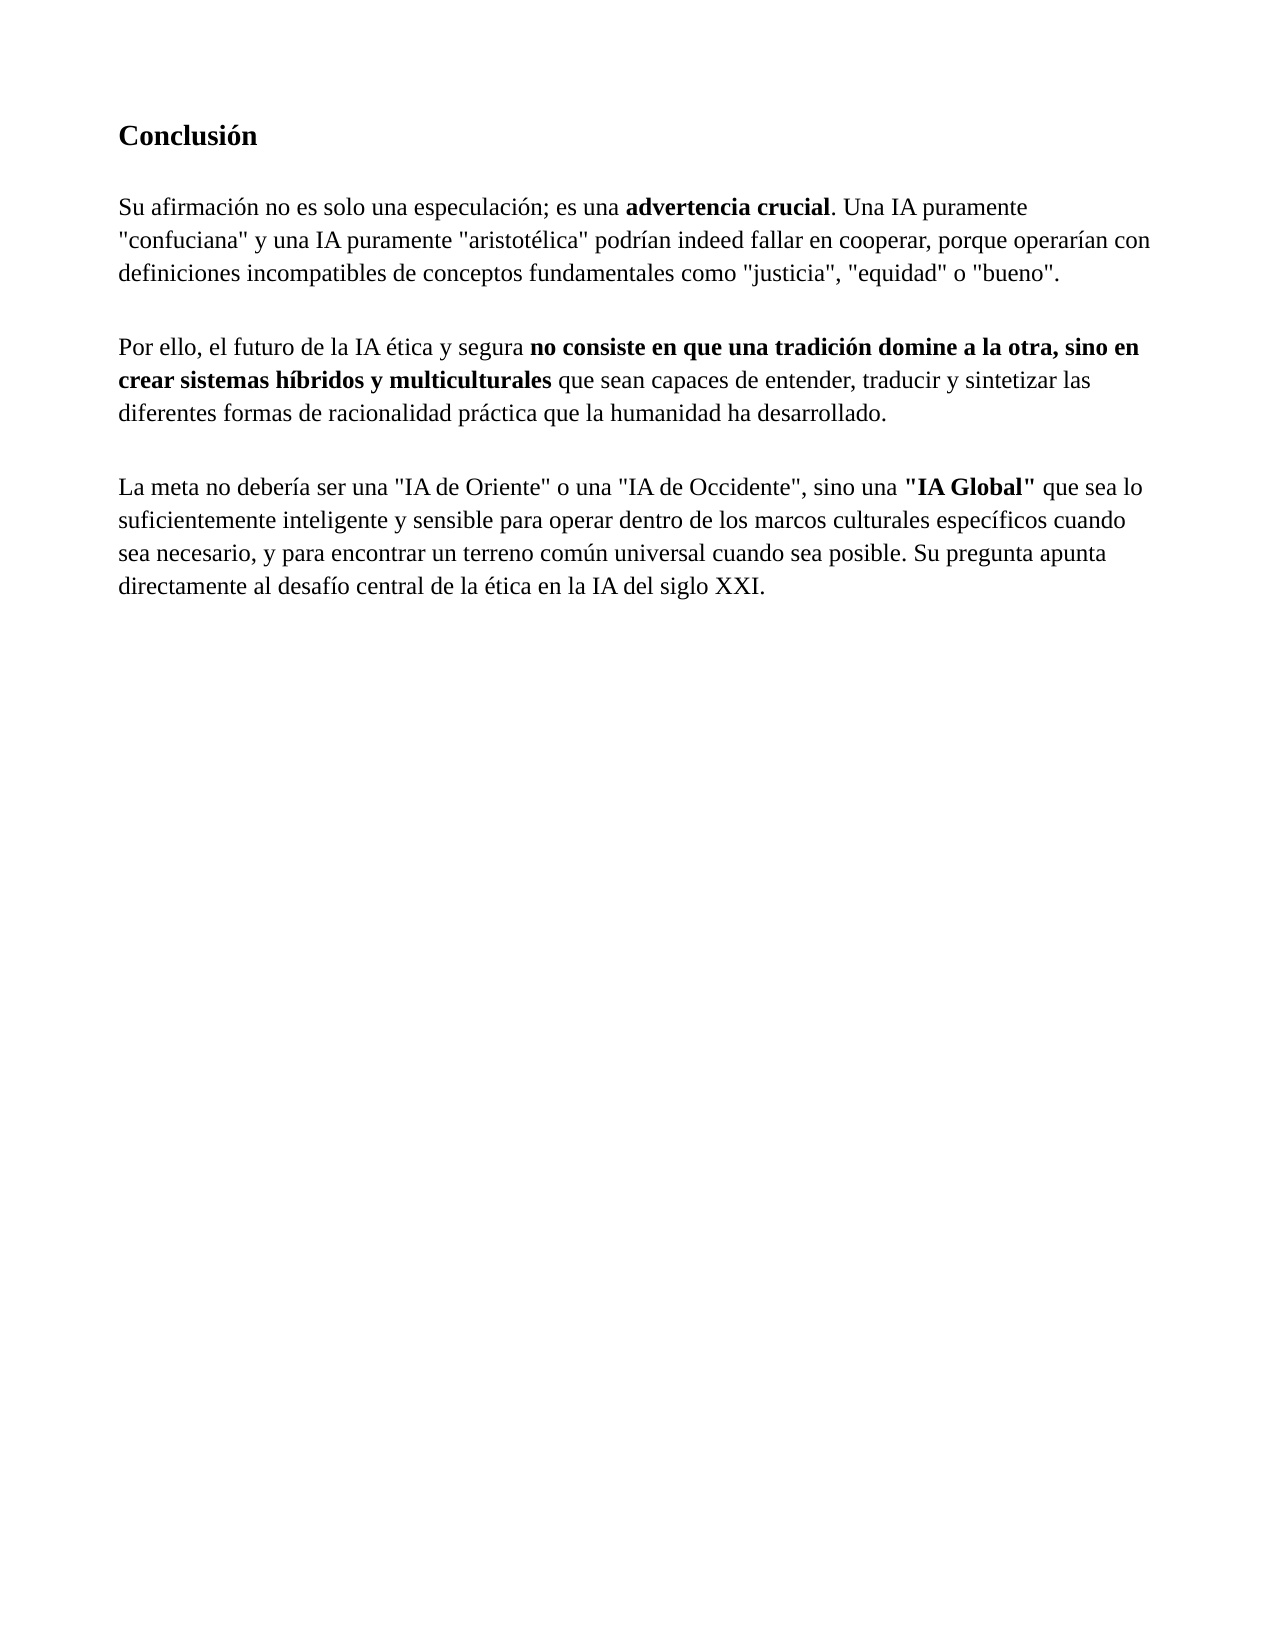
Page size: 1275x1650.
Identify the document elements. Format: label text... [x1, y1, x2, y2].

text La meta no debería ser una "IA de Oriente" o una "IA de Occidente", sino una "IA Global" que sea lo suficientemente inteligente y sensible para operar dentro de los marcos culturales específicos cuando sea necesario, y para encontrar un terreno común universal cuando sea posible. Su pregunta apunta directamente al desafío central de la ética en la IA del siglo XXI. [118, 472, 1157, 599]
text Por ello, el futuro de la IA ética y segura no consiste en que una tradición domine a la otra, sino en crear sistemas híbridos y multiculturales que sean capaces de entender, traducir y sintetizar las diferentes formas de racionalidad práctica que la humanidad ha desarrollado. [118, 332, 1157, 427]
subtitle Conclusión [118, 118, 1157, 152]
text Su afirmación no es solo una especulación; es una advertencia crucial. Una IA puramente "confuciana" y una IA puramente "aristotélica" podrían indeed fallar en cooperar, porque operarían con definiciones incompatibles de conceptos fundamentales como "justicia", "equidad" o "bueno". [118, 192, 1157, 287]
